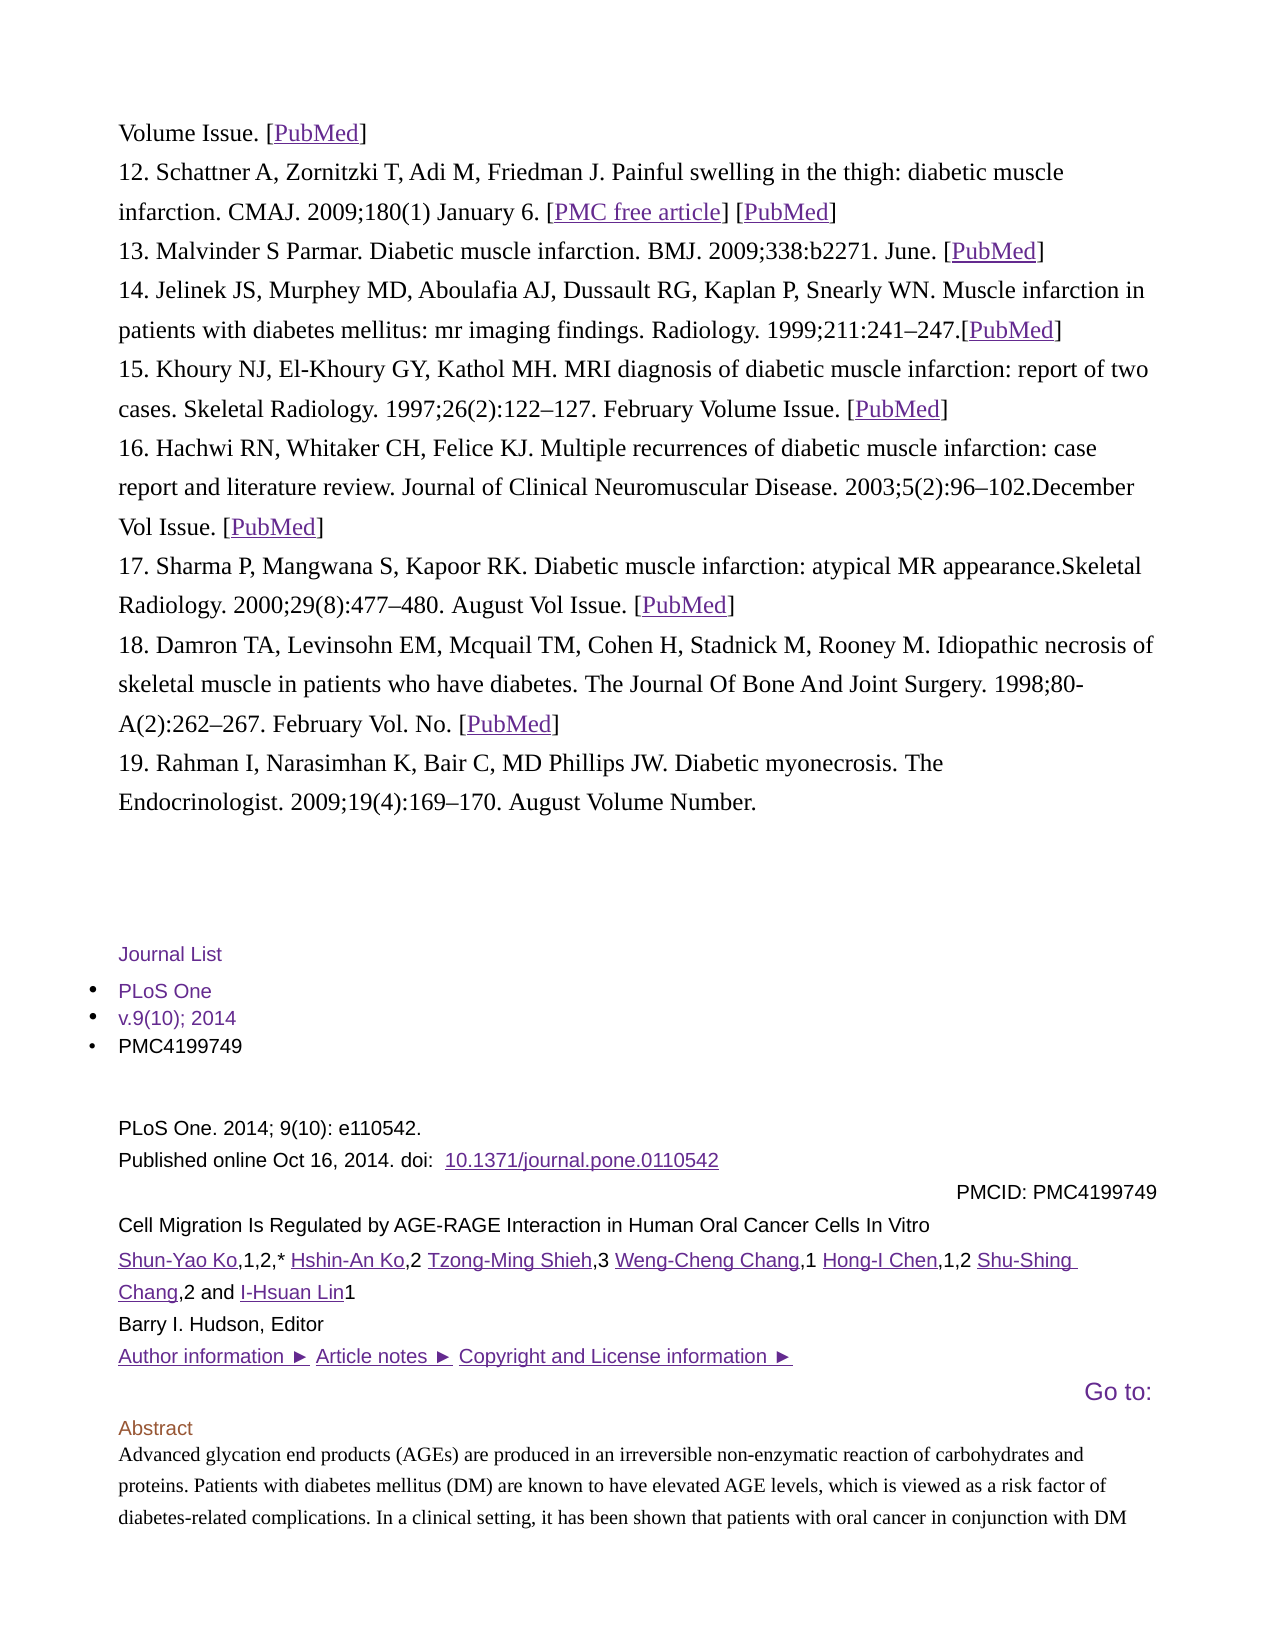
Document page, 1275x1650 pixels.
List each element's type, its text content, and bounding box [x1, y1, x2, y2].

subtitle Cell Migration Is Regulated by AGE-RAGE Interaction in Human Oral Cancer Cells In Vitro [118, 1213, 1157, 1236]
text 14. Jelinek JS, Murphey MD, Aboulafia AJ, Dussault RG, Kaplan P, Snearly WN. Muscle infarction in patients with diabetes mellitus: mr imaging findings. Radiology. 1999;211:241–247.[PubMed] [118, 276, 1157, 344]
list v.9(10); 2014 [118, 1004, 1157, 1031]
text 12. Schattner A, Zornitzki T, Adi M, Friedman J. Painful swelling in the thigh: diabetic muscle infarction. CMAJ. 2009;180(1) January 6. [PMC free article] [PubMed] [118, 157, 1157, 226]
subtitle Abstract [118, 1416, 1157, 1439]
list PMC4199749 [118, 1031, 1157, 1057]
text PLoS One. 2014; 9(10): e110542. [118, 1116, 1157, 1140]
text Go to: [118, 1377, 1152, 1405]
text 16. Hachwi RN, Whitaker CH, Felice KJ. Multiple recurrences of diabetic muscle infarction: case report and literature review. Journal of Clinical Neuromuscular Disease. 2003;5(2):96–102.December Vol Issue. [PubMed] [118, 433, 1157, 541]
text Barry I. Hudson, Editor [118, 1312, 1157, 1336]
text Journal List [118, 942, 1157, 965]
text 15. Khoury NJ, El-Khoury GY, Kathol MH. MRI diagnosis of diabetic muscle infarction: report of two cases. Skeletal Radiology. 1997;26(2):122–127. February Volume Issue. [PubMed] [118, 354, 1157, 422]
text 13. Malvinder S Parmar. Diabetic muscle infarction. BMJ. 2009;338:b2271. June. [PubMed] [118, 236, 1157, 265]
text Published online Oct 16, 2014. doi: 10.1371/journal.pone.0110542 [118, 1148, 1157, 1172]
list PLoS One [118, 978, 1157, 1004]
text Author information ► Article notes ► Copyright and License information ► [118, 1344, 1157, 1368]
text Advanced glycation end products (AGEs) are produced in an irreversible non-enzymatic reaction of carbohydrates and proteins. Patients with diabetes mellitus (DM) are known to have elevated AGE levels, which is viewed as a risk factor of diabetes-related complications. In a clinical setting, it has been shown that patients with oral cancer in conjunction with DM [118, 1442, 1157, 1529]
text 19. Rahman I, Narasimhan K, Bair C, MD Phillips JW. Diabetic myonecrosis. The Endocrinologist. 2009;19(4):169–170. August Volume Number. [118, 748, 1157, 816]
text Volume Issue. [PubMed] [118, 118, 1157, 147]
text 17. Sharma P, Mangwana S, Kapoor RK. Diabetic muscle infarction: atypical MR appearance.Skeletal Radiology. 2000;29(8):477–480. August Vol Issue. [PubMed] [118, 551, 1157, 619]
text PMCID: PMC4199749 [118, 1181, 1157, 1204]
text 18. Damron TA, Levinsohn EM, Mcquail TM, Cohen H, Stadnick M, Rooney M. Idiopathic necrosis of skeletal muscle in patients who have diabetes. The Journal Of Bone And Joint Surgery. 1998;80-A(2):262–267. February Vol. No. [PubMed] [118, 630, 1157, 737]
text Shun-Yao Ko,1,2,* Hshin-An Ko,2 Tzong-Ming Shieh,3 Weng-Cheng Chang,1 Hong-I Chen,1,2 Shu-Shing Chang,2 and I-Hsuan Lin1 [118, 1248, 1157, 1303]
